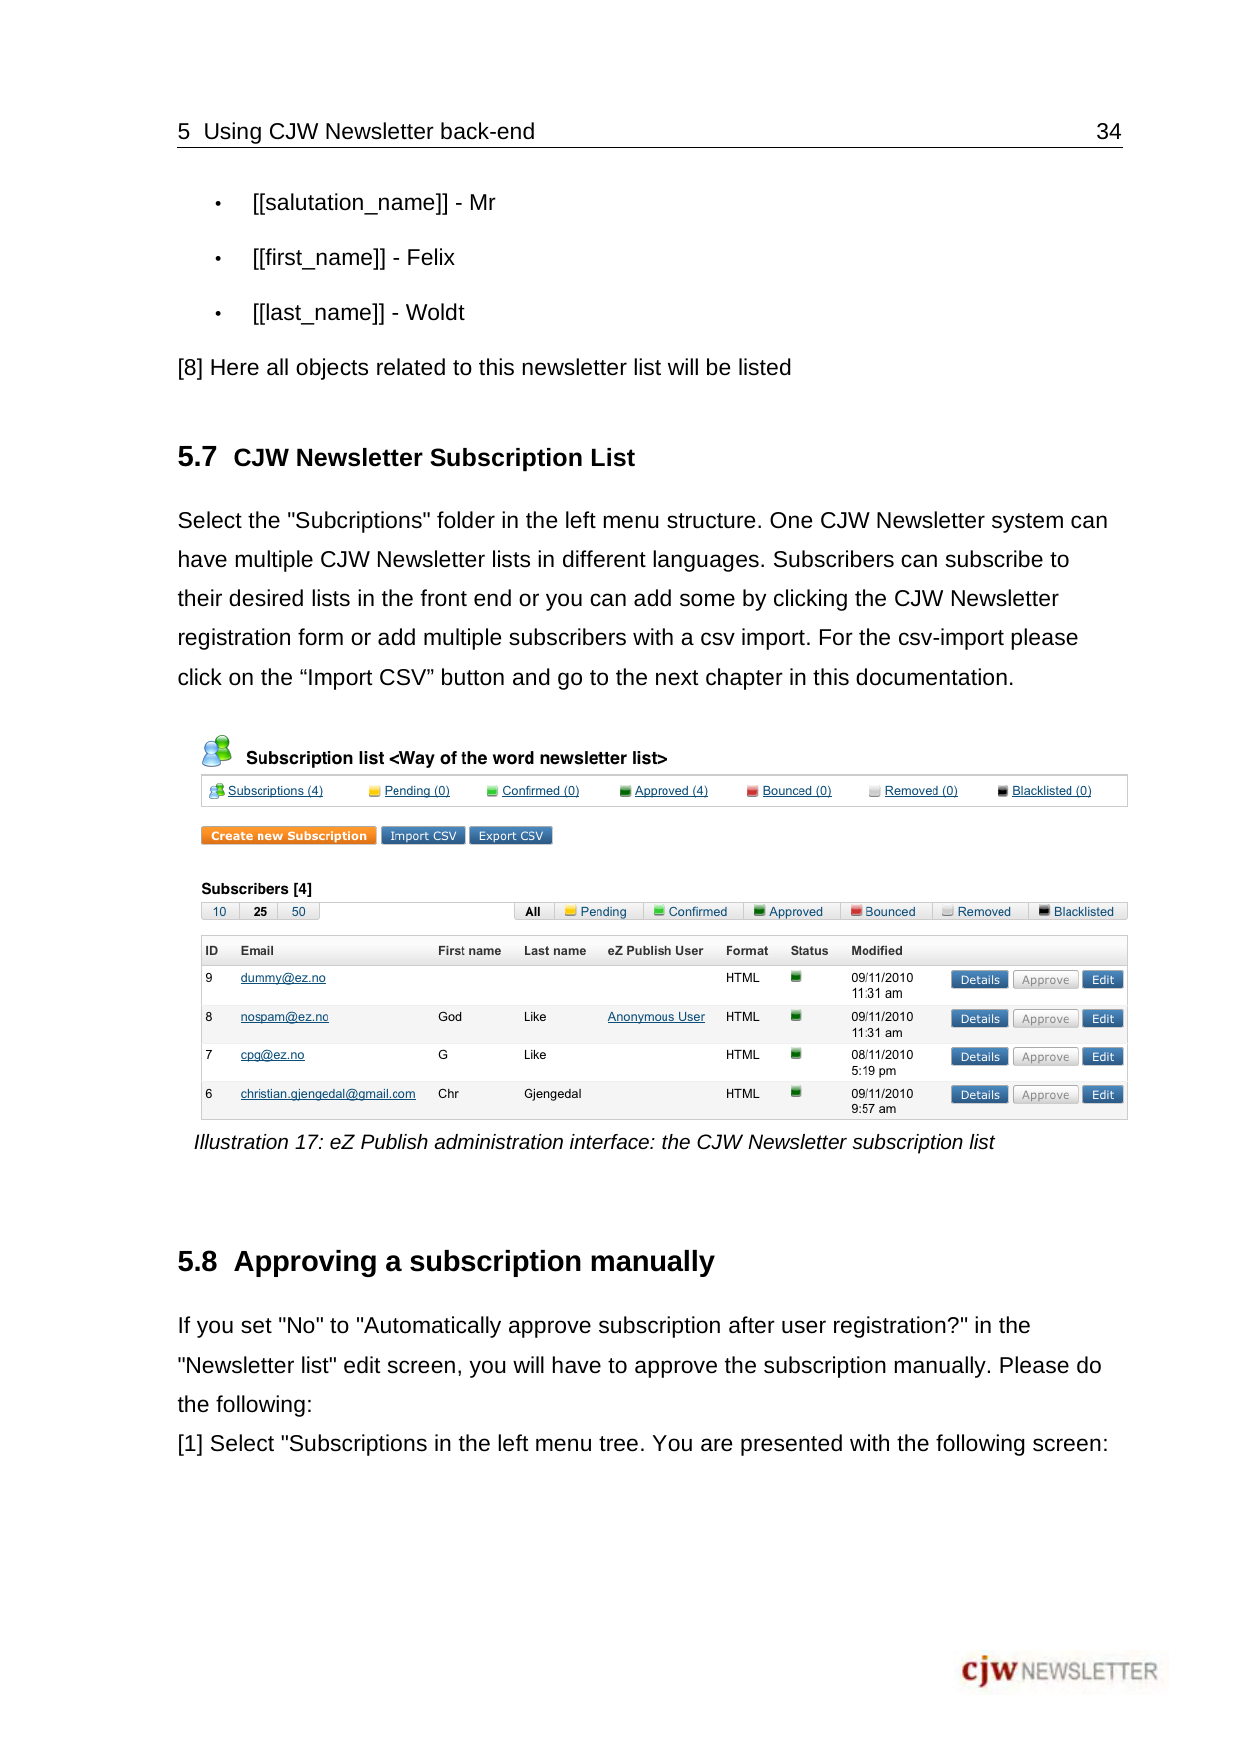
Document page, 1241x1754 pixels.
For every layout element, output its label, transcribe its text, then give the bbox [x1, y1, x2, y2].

text If you set "No" to "Automatically approve subscription after user registration?" in the "Newsletter list" edit screen, you will have to approve the subscription manually. Please do the following: [1] Select "Subscriptions in the left menu tree. You are presented with the following screen: [177, 1313, 1122, 1456]
list [[last_name]] - Woldt [215, 299, 1122, 325]
text Select the "Subcriptions" folder in the left menu structure. One CJW Newsletter system can have multiple CJW Newsletter lists in different languages. Subscribers can subscribe to their desired lists in the front end or you can add some by clicking the CJW Newsletter registration form or add multiple subscribers with a csv import. For the csv-import please click on the “Import CSV” button and go to the next chapter in this documentation. [177, 508, 1122, 690]
text [8] Here all objects related to this newsletter list will be listed [177, 354, 1122, 381]
picture [193, 728, 1136, 1131]
text Illustration 17: eZ Publish administration interface: the CJW Newsletter subscription list [194, 1131, 1135, 1154]
subtitle Approving a subscription manually [177, 1245, 1122, 1277]
subtitle CJW Newsletter Subscription List [177, 440, 1122, 472]
picture [953, 1650, 1170, 1695]
list [[first_name]] - Felix [215, 244, 1122, 270]
list [[salutation_name]] - Mr [215, 189, 1122, 215]
